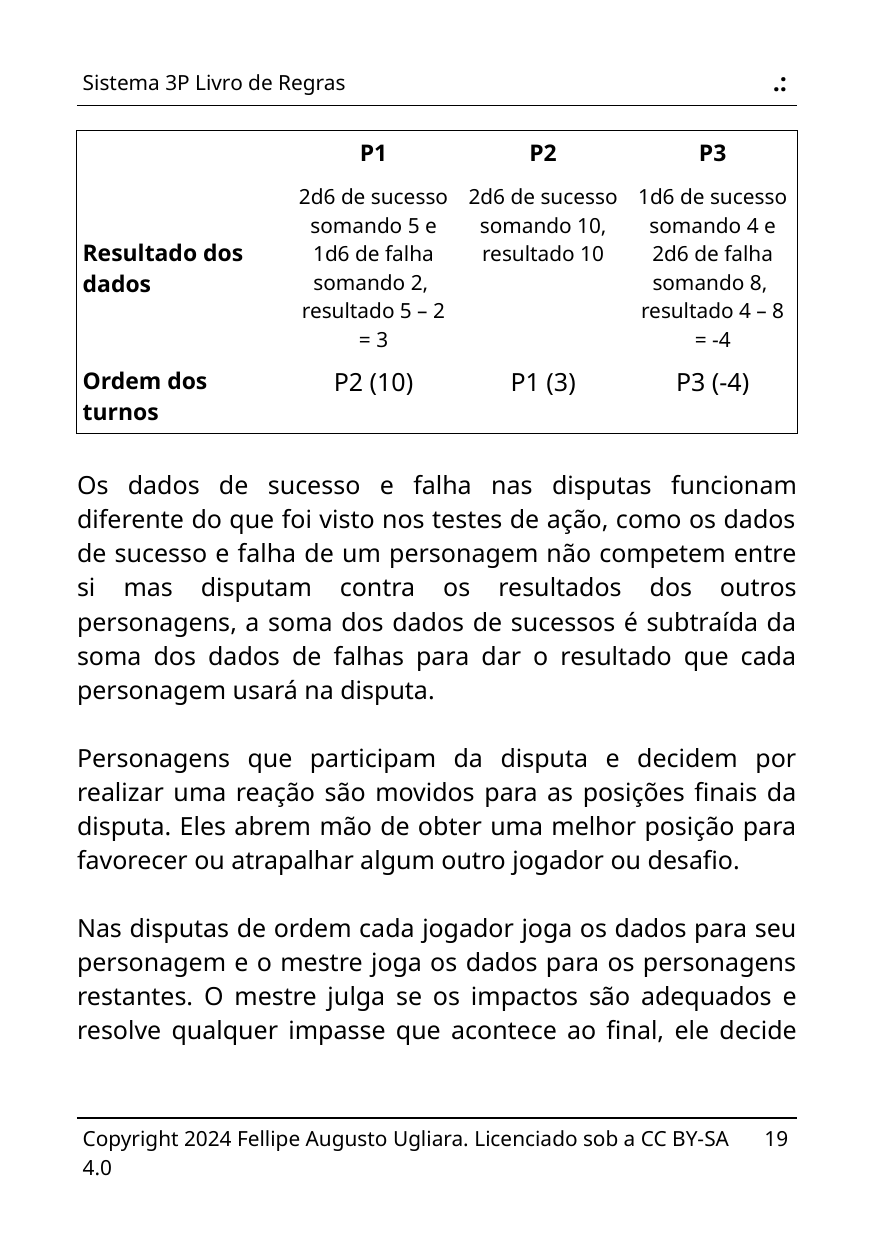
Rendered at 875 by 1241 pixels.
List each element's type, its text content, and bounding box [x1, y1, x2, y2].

text Nas disputas de ordem cada jogador joga os dados para seu personagem e o mestre joga os dados para os personagens restantes. O mestre julga se os impactos são adequados e resolve qualquer impasse que acontece ao final, ele decide [77, 911, 797, 1047]
table_cell P3 (-4) [628, 359, 797, 433]
table_cell 1d6 de sucesso somando 4 e 2d6 de falha somando 8, resultado 4 – 8 = -4 [628, 177, 797, 359]
table_header P3 [628, 131, 797, 177]
table_cell P1 (3) [458, 359, 628, 433]
table_header P2 [458, 131, 628, 177]
text Os dados de sucesso e falha nas disputas funcionam diferente do que foi visto nos testes de ação, como os dados de sucesso e falha de um personagem não competem entre si mas disputam contra os resultados dos outros personagens, a soma dos dados de sucessos é subtraída da soma dos dados de falhas para dar o resultado que cada personagem usará na disputa. [77, 468, 797, 706]
table_cell Ordem dos turnos [77, 359, 288, 433]
table_cell 2d6 de sucesso somando 10, resultado 10 [458, 177, 628, 359]
table_cell P2 (10) [289, 359, 458, 433]
table_header [77, 131, 288, 177]
table_header P1 [289, 131, 458, 177]
table_cell Resultado dos dados [77, 177, 288, 359]
table_cell 2d6 de sucesso somando 5 e 1d6 de falha somando 2, resultado 5 – 2 = 3 [289, 177, 458, 359]
text Personagens que participam da disputa e decidem por realizar uma reação são movidos para as posições finais da disputa. Eles abrem mão de obter uma melhor posição para favorecer ou atrapalhar algum outro jogador ou desafio. [77, 740, 797, 877]
